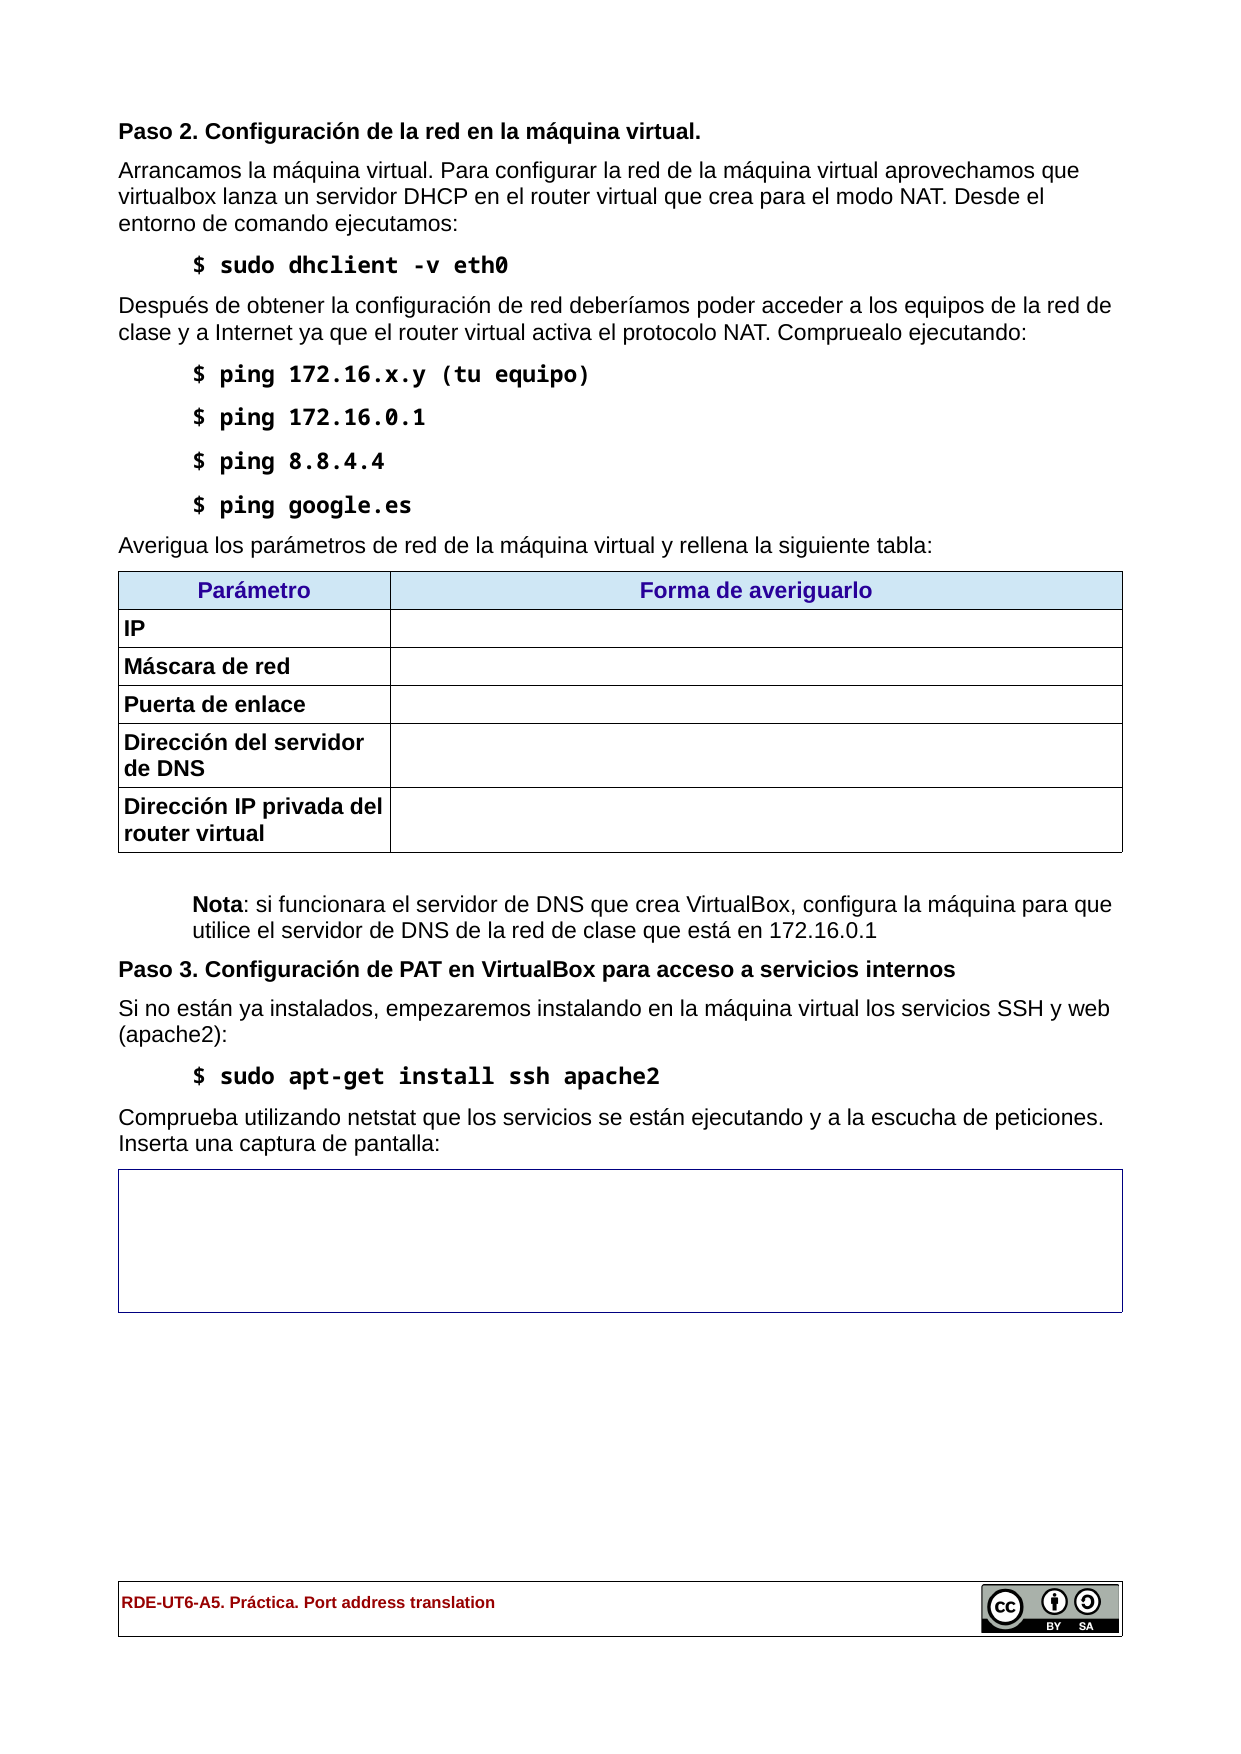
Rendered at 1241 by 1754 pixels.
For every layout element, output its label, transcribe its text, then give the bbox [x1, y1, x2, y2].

table_cell Máscara de red [119, 648, 390, 685]
table_cell Dirección del servidor de DNS [119, 724, 390, 787]
text Paso 2. Configuración de la red en la máquina virtual. [118, 118, 1122, 144]
table_header Forma de averiguarlo [391, 572, 1122, 609]
text $ ping 172.16.x.y (tu equipo) [192, 357, 1122, 389]
table_cell IP [119, 610, 390, 647]
text $ ping 8.8.4.4 [192, 445, 1122, 476]
text Si no están ya instalados, empezaremos instalando en la máquina virtual los servicios SSH y web (apache2): [118, 994, 1122, 1047]
table_header Parámetro [119, 572, 390, 609]
text Arrancamos la máquina virtual. Para configurar la red de la máquina virtual aprovechamos que virtualbox lanza un servidor DHCP en el router virtual que crea para el modo NAT. Desde el entorno de comando ejecutamos: [118, 157, 1122, 236]
table_cell Puerta de enlace [119, 686, 390, 723]
text Después de obtener la configuración de red deberíamos poder acceder a los equipos de la red de clase y a Internet ya que el router virtual activa el protocolo NAT. Compruealo ejecutando: [118, 292, 1122, 345]
table_cell [391, 610, 1122, 647]
text Comprueba utilizando netstat que los servicios se están ejecutando y a la escucha de peticiones. Inserta una captura de pantalla: [118, 1103, 1122, 1156]
text Nota: si funcionara el servidor de DNS que crea VirtualBox, configura la máquina para que utilice el servidor de DNS de la red de clase que está en 172.16.0.1 [192, 891, 1122, 943]
text $ sudo apt-get install ssh apache2 [192, 1060, 1122, 1091]
picture [981, 1584, 1119, 1633]
table_header [119, 1170, 1122, 1312]
table_cell [391, 788, 1122, 852]
table_cell Dirección IP privada del router virtual [119, 788, 390, 852]
text Averigua los parámetros de red de la máquina virtual y rellena la siguiente tabla: [118, 532, 1122, 559]
text $ sudo dhclient -v eth0 [118, 248, 1122, 280]
text $ ping google.es [192, 489, 1122, 520]
text Paso 3. Configuración de PAT en VirtualBox para acceso a servicios internos [118, 956, 1122, 982]
table_cell [391, 724, 1122, 787]
table_cell [391, 648, 1122, 685]
table_cell [391, 686, 1122, 723]
text $ ping 172.16.0.1 [192, 401, 1122, 432]
